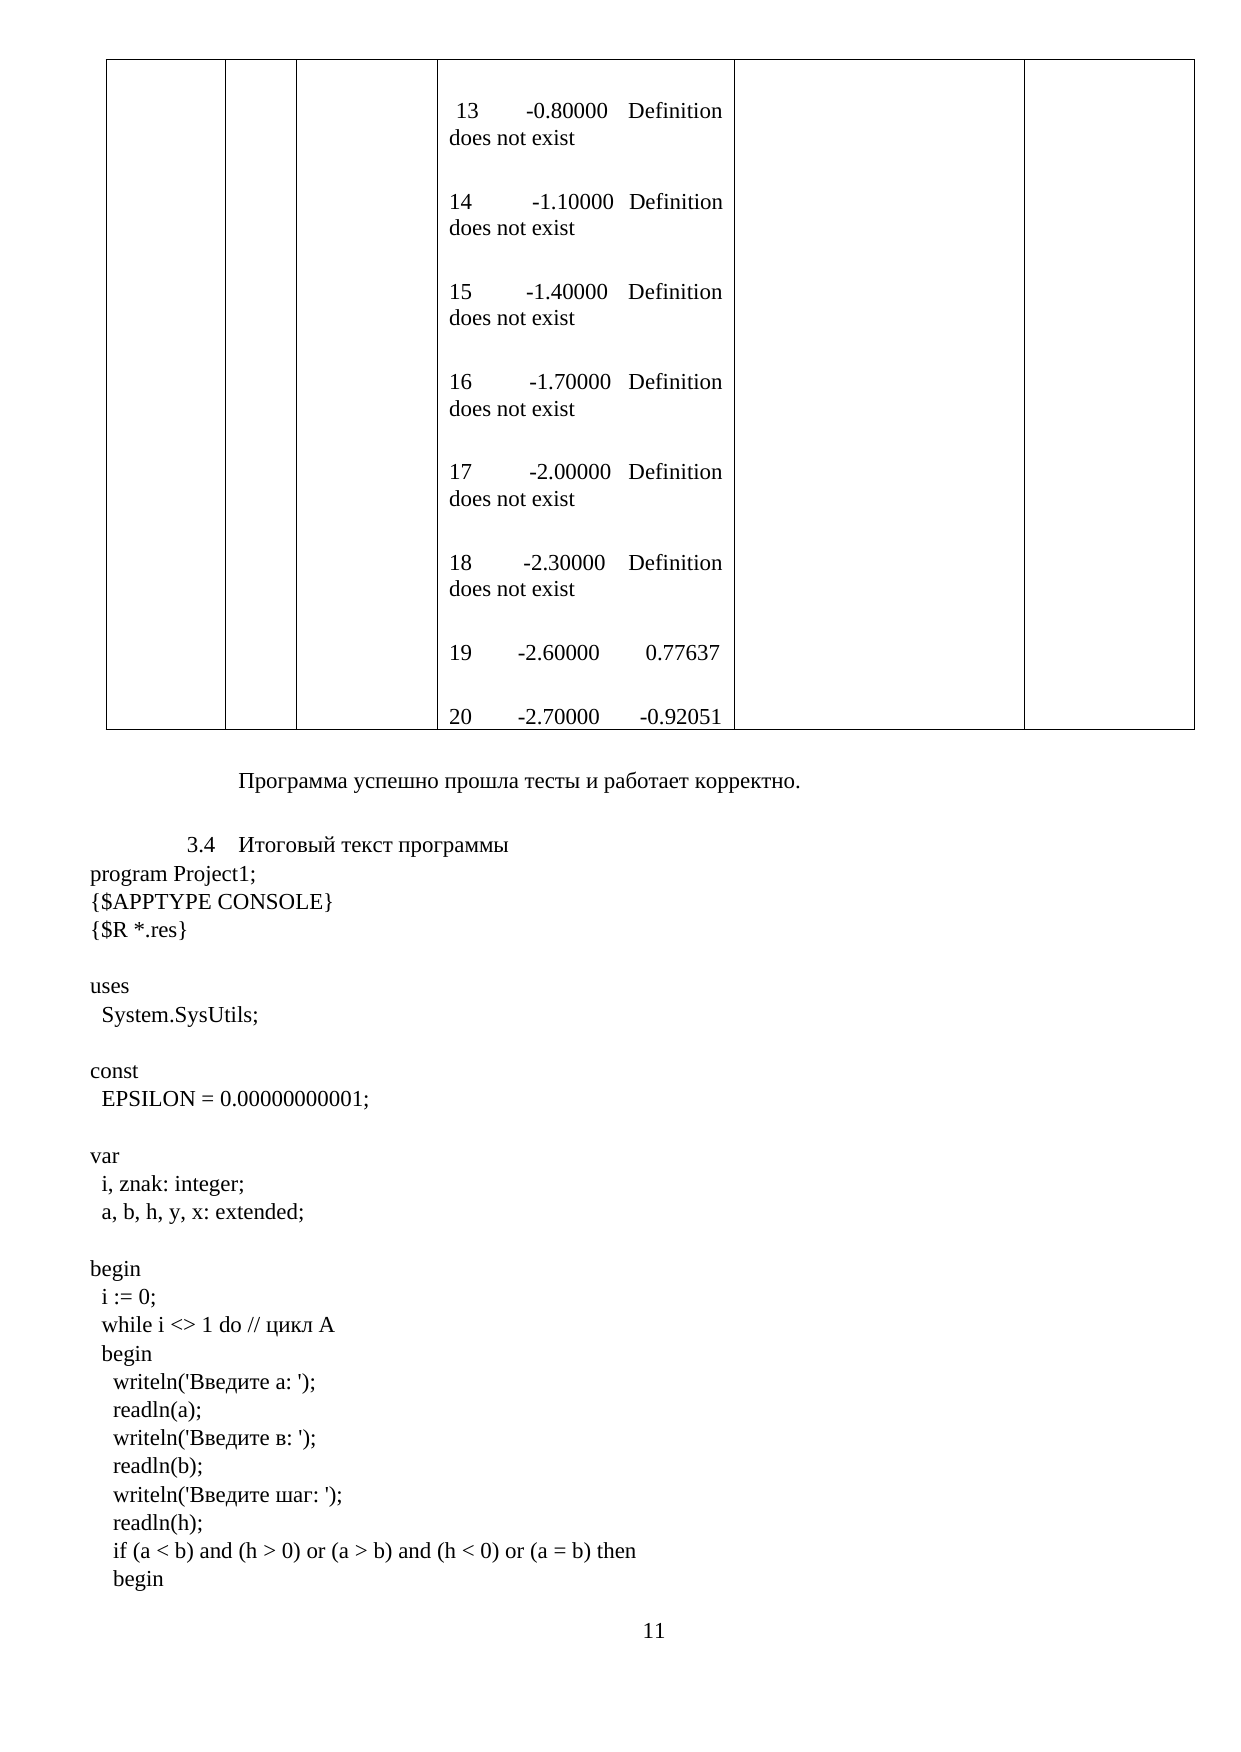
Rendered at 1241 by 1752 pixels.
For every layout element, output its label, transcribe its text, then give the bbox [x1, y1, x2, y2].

text begin [90, 1339, 1159, 1366]
text writeln('Введите шаг: '); [90, 1481, 1159, 1507]
text i, znak: integer; [90, 1170, 1159, 1197]
text const [90, 1057, 1159, 1084]
text readln(h); [90, 1509, 1159, 1535]
text a, b, h, y, x: extended; [90, 1198, 1159, 1225]
text writeln('Введите а: '); [90, 1368, 1159, 1394]
text begin [90, 1255, 1159, 1281]
text var [90, 1142, 1159, 1168]
text program Project1; [90, 860, 1159, 886]
table_cell [226, 60, 296, 729]
text if (a < b) and (h > 0) or (a > b) and (h < 0) or (a = b) then [90, 1537, 1159, 1563]
text writeln('Введите в: '); [90, 1424, 1159, 1451]
text readln(b); [90, 1452, 1159, 1479]
text while i <> 1 do // цикл А [90, 1311, 1159, 1338]
text {$R *.res} [90, 916, 1159, 942]
table_cell [107, 60, 225, 729]
table_cell 13 -0.80000 Definition does not exist 14 -1.10000 Definition does not exist 15 -1.40000 Definition does not exist 16 -1.70000 Definition does not exist 17 -2.00000 Definition does not exist 18 -2.30000 Definition does not exist 19 -2.60000 0.77637 20 -2.70000 -0.92051 [438, 60, 734, 729]
text i := 0; [90, 1283, 1159, 1309]
table_cell [1025, 60, 1194, 729]
text begin [90, 1565, 1159, 1592]
text readln(a); [90, 1396, 1159, 1422]
text {$APPTYPE CONSOLE} [90, 888, 1159, 914]
text System.SysUtils; [90, 1001, 1159, 1027]
table_cell [735, 60, 1024, 729]
list Итоговый текст программы [187, 831, 1159, 858]
table_cell [297, 60, 437, 729]
text Программа успешно прошла тесты и работает корректно. [238, 768, 1159, 794]
text EPSILON = 0.00000000001; [90, 1086, 1159, 1112]
text uses [90, 973, 1159, 999]
